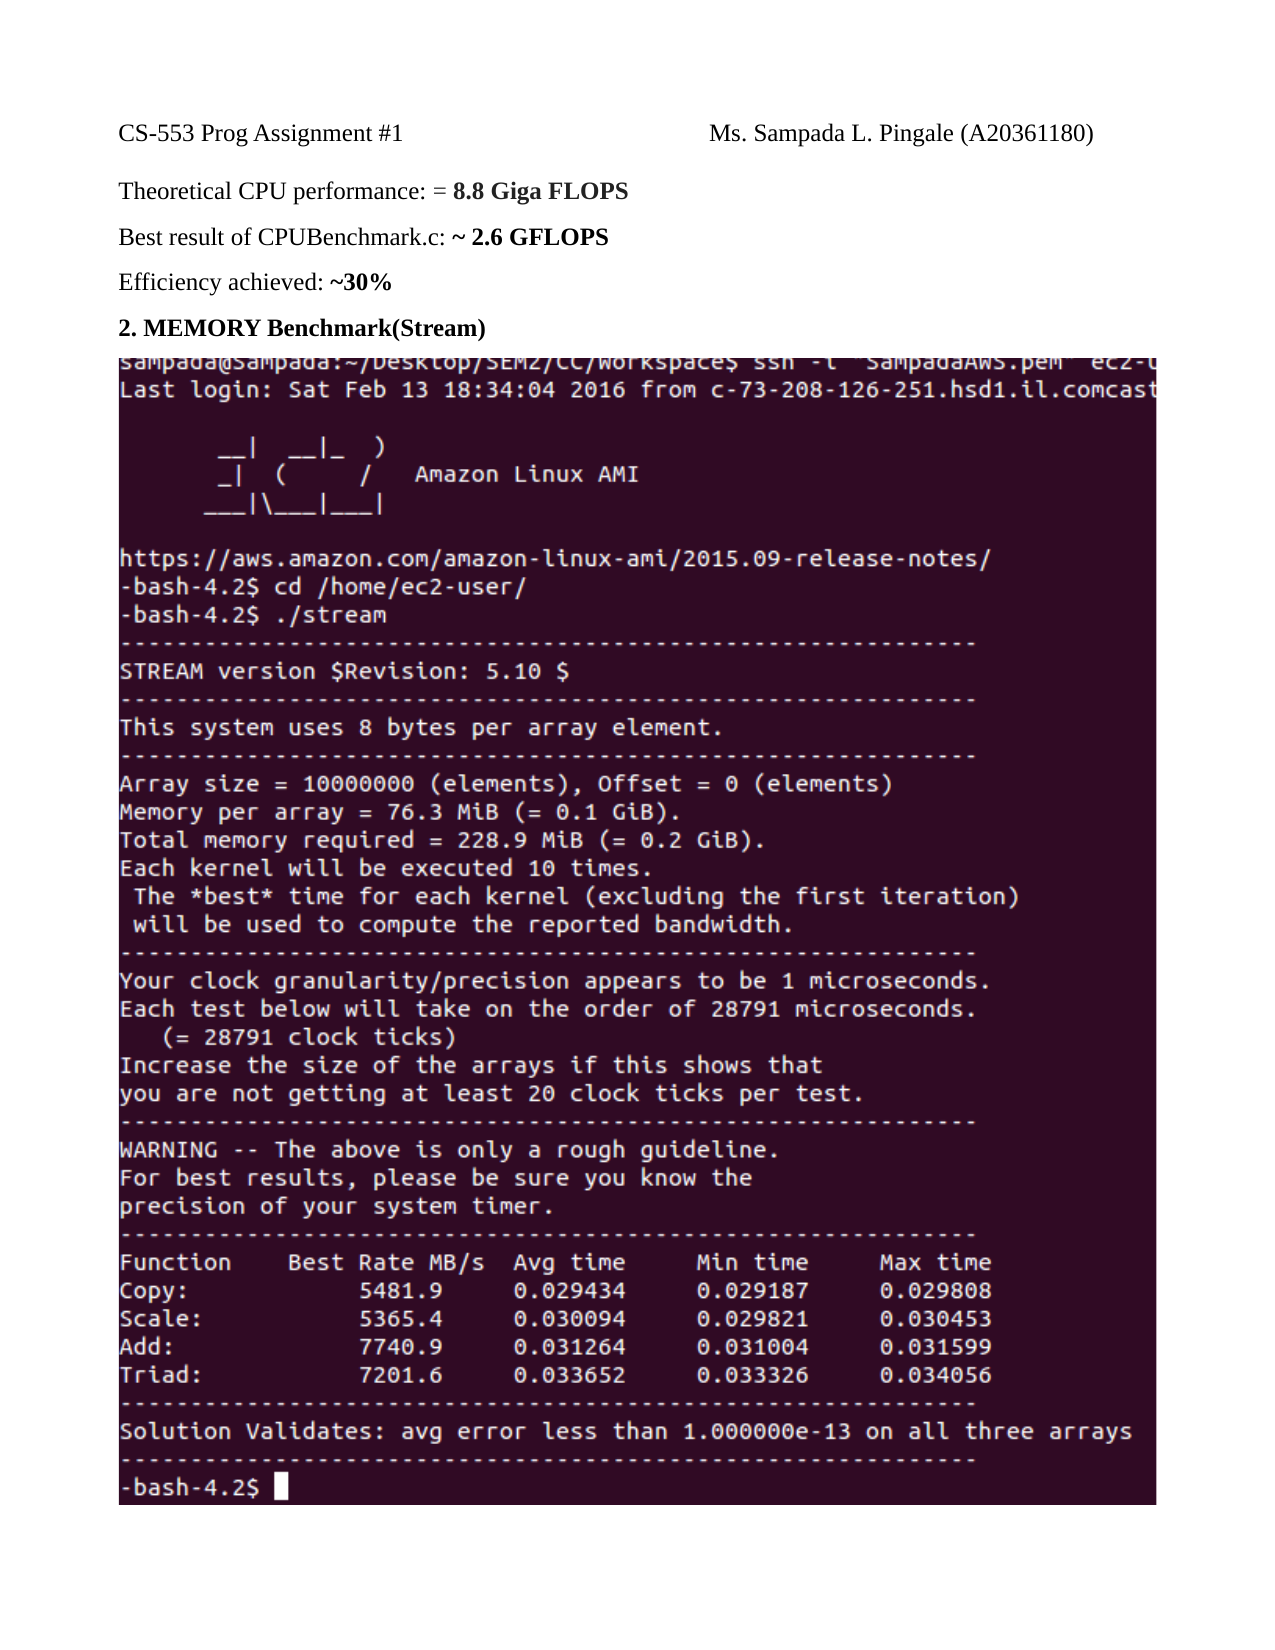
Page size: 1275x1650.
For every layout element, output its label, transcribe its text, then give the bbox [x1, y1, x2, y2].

picture [118, 358, 1157, 1505]
text Theoretical CPU performance: = 8.8 Giga FLOPS [118, 176, 1157, 205]
text Efficiency achieved: ~30% [118, 267, 1157, 296]
text 2. MEMORY Benchmark(Stream) [118, 313, 1157, 341]
text Best result of CPUBenchmark.c: ~ 2.6 GFLOPS [118, 222, 1157, 251]
